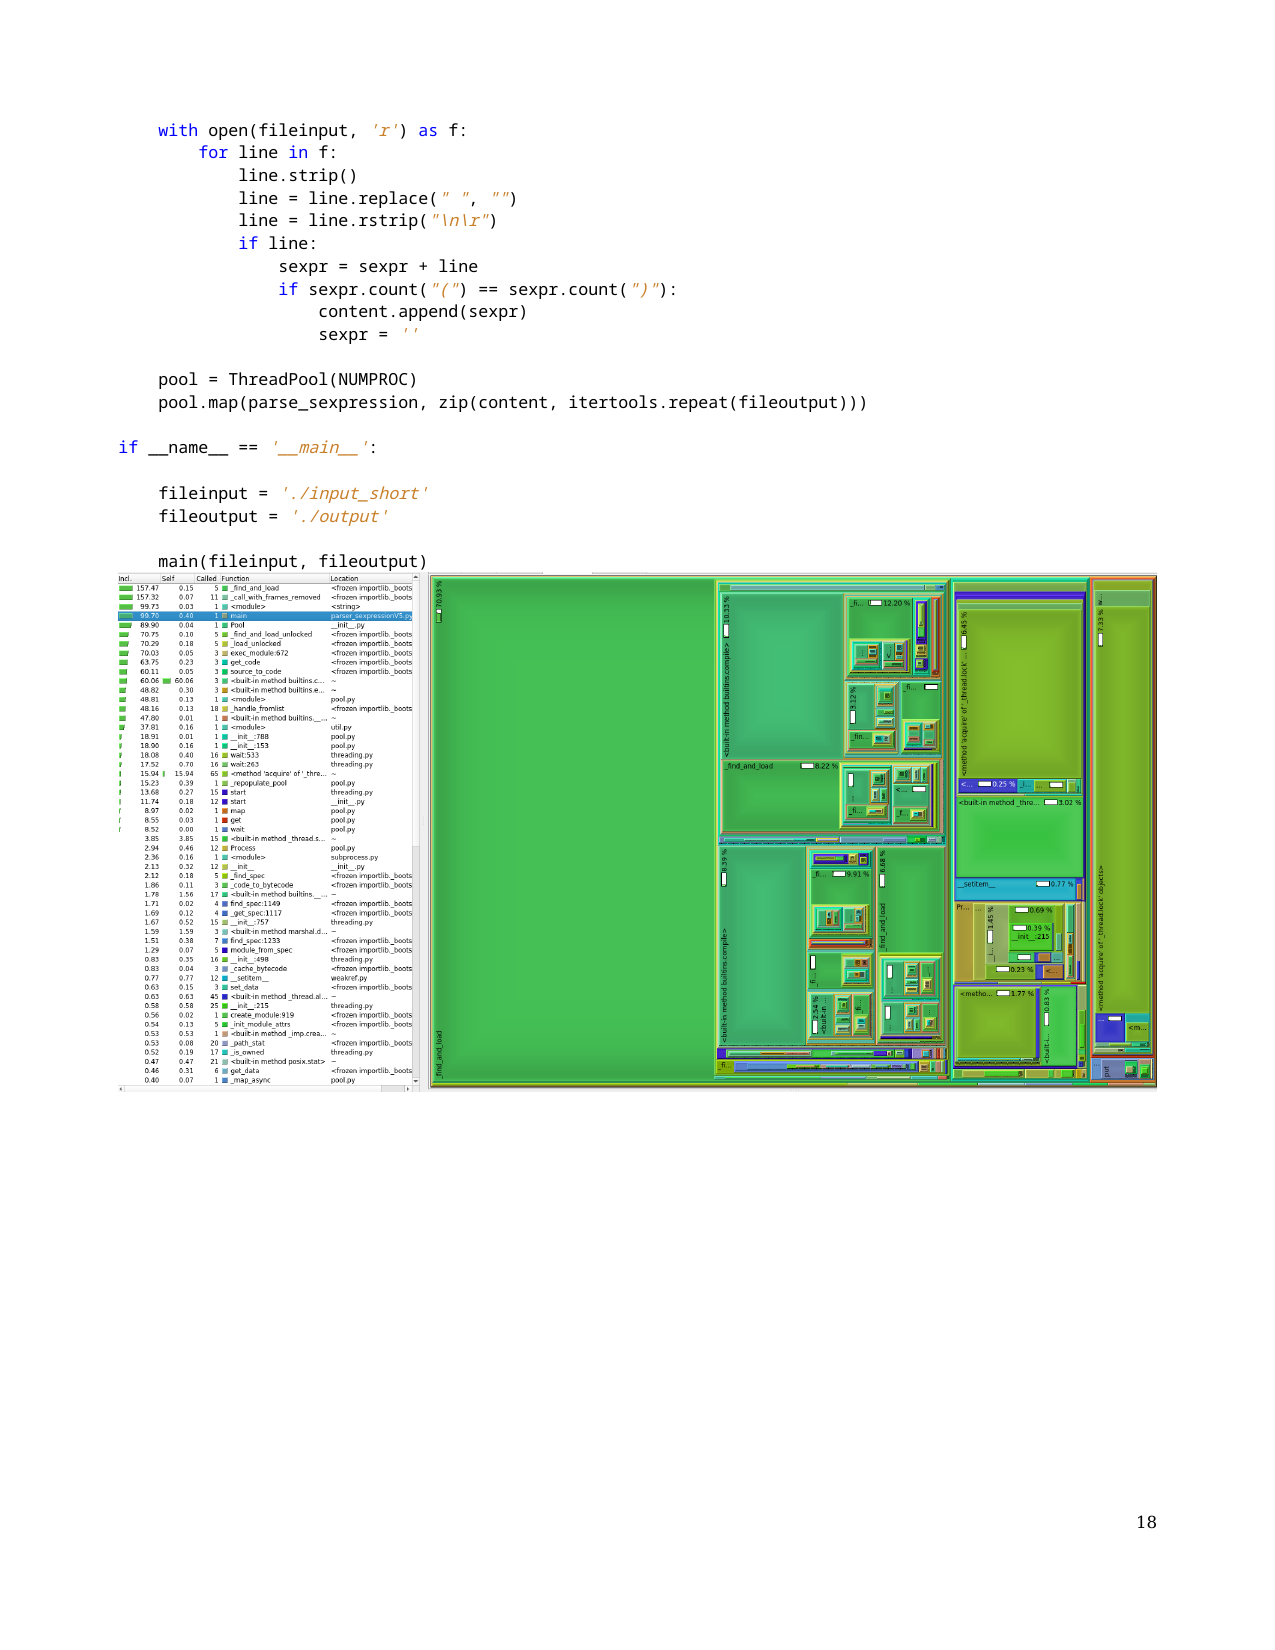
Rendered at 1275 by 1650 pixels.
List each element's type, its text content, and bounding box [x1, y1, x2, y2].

text for line in f: [118, 141, 1157, 163]
text main(fileinput, fileoutput) [118, 549, 1157, 572]
text fileinput = './input_short' [118, 481, 1157, 504]
text sexpr = '' [118, 322, 1157, 345]
text content.append(sexpr) [118, 300, 1157, 322]
text with open(fileinput, 'r') as f: [118, 118, 1157, 141]
text line.strip() [118, 163, 1157, 186]
text sexpr = sexpr + line [118, 254, 1157, 277]
text line = line.rstrip("\n\r") [118, 209, 1157, 232]
text pool.map(parse_sexpression, zip(content, itertools.repeat(fileoutput))) [118, 391, 1157, 413]
text if __name__ == '__main__': [118, 436, 1157, 459]
picture [118, 572, 1157, 1092]
text if sexpr.count("(") == sexpr.count(")"): [118, 277, 1157, 300]
text fileoutput = './output' [118, 504, 1157, 527]
text if line: [118, 232, 1157, 254]
text pool = ThreadPool(NUMPROC) [118, 368, 1157, 391]
text line = line.replace(" ", "") [118, 186, 1157, 209]
